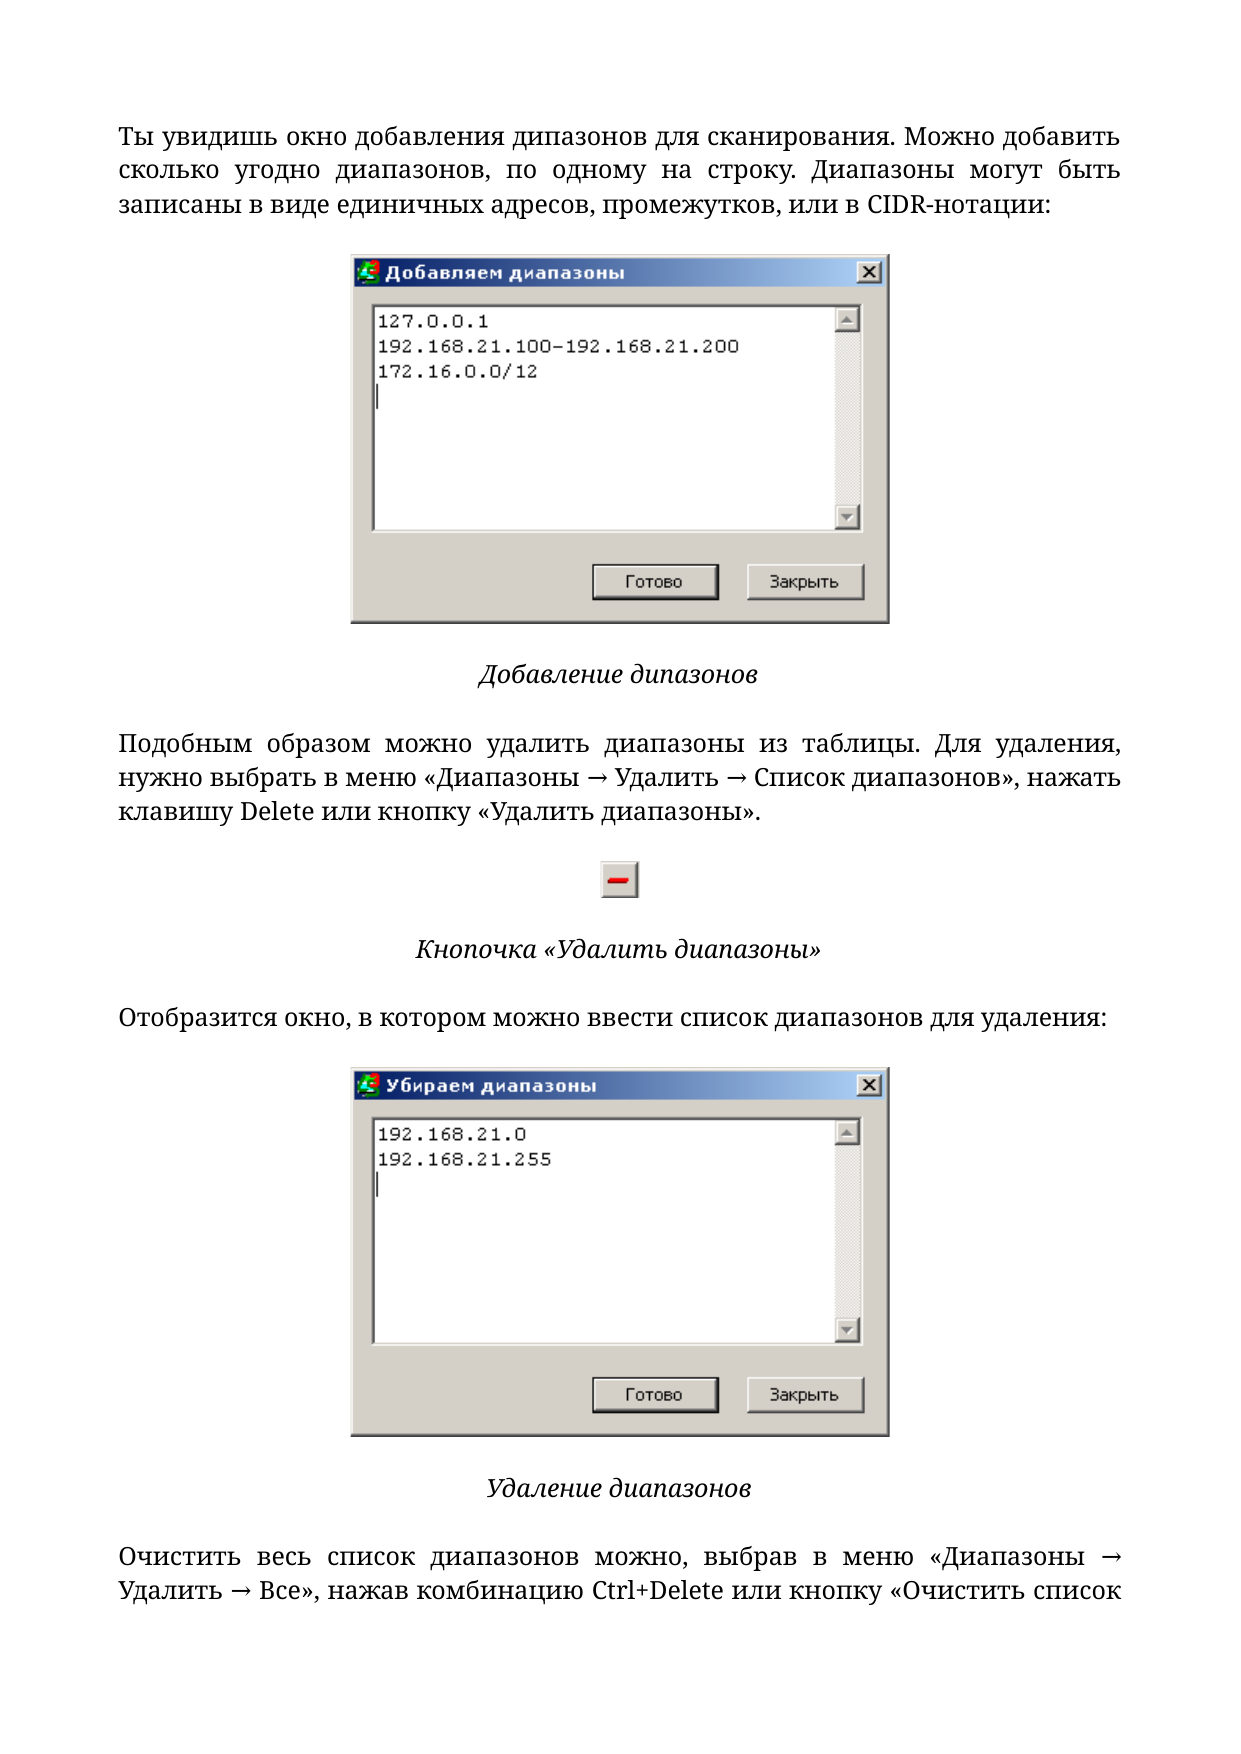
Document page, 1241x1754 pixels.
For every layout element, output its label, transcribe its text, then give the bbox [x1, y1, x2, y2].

text Отобразится окно, в котором можно ввести список диапазонов для удаления: [118, 1000, 1122, 1034]
text Удаление диапазонов [118, 1471, 1122, 1505]
picture [350, 254, 890, 624]
text Очистить весь список диапазонов можно, выбрав в меню «Диапазоны → Удалить → Все», нажав комбинацию Ctrl+Delete или кнопку «Очистить список [118, 1539, 1122, 1607]
text Ты увидишь окно добавления дипазонов для сканирования. Можно добавить сколько угодно диапазонов, по одному на строку. Диапазоны могут быть записаны в виде единичных адресов, промежутков, или в CIDR-нотации: [118, 118, 1122, 220]
text Подобным образом можно удалить диапазоны из таблицы. Для удаления, нужно выбрать в меню «Диапазоны → Удалить → Список диапазонов», нажать клавишу Delete или кнопку «Удалить диапазоны». [118, 725, 1122, 827]
text Кнопочка «Удалить диапазоны» [118, 932, 1122, 966]
picture [350, 1067, 890, 1437]
text Добавление дипазонов [118, 657, 1122, 691]
